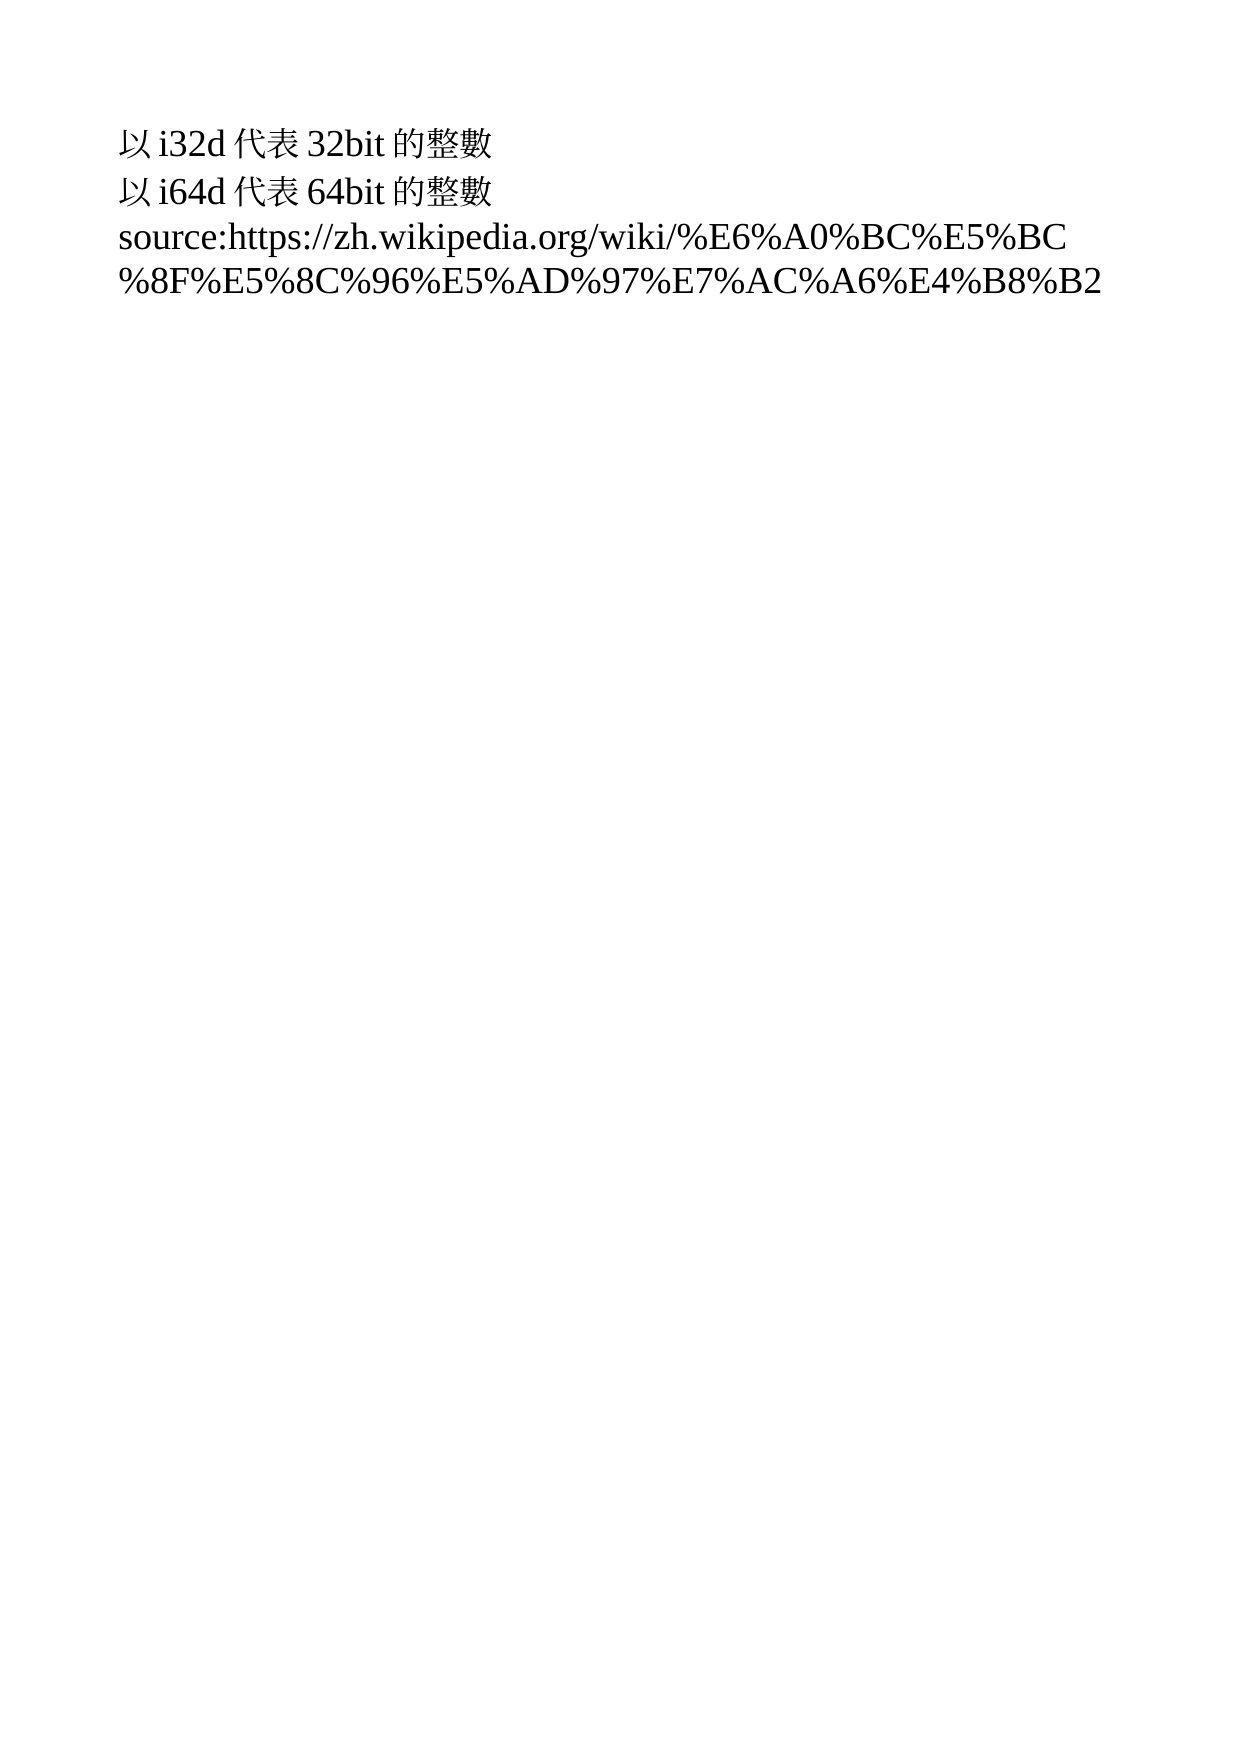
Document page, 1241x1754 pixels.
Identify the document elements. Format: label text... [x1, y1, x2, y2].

text 以i32d代表32bit的整數 [118, 118, 1122, 166]
text 以i64d代表64bit的整數 [118, 166, 1122, 214]
text source:https://zh.wikipedia.org/wiki/%E6%A0%BC%E5%BC%8F%E5%8C%96%E5%AD%97%E7%AC%A6%E4%B8%B2 [118, 214, 1122, 301]
